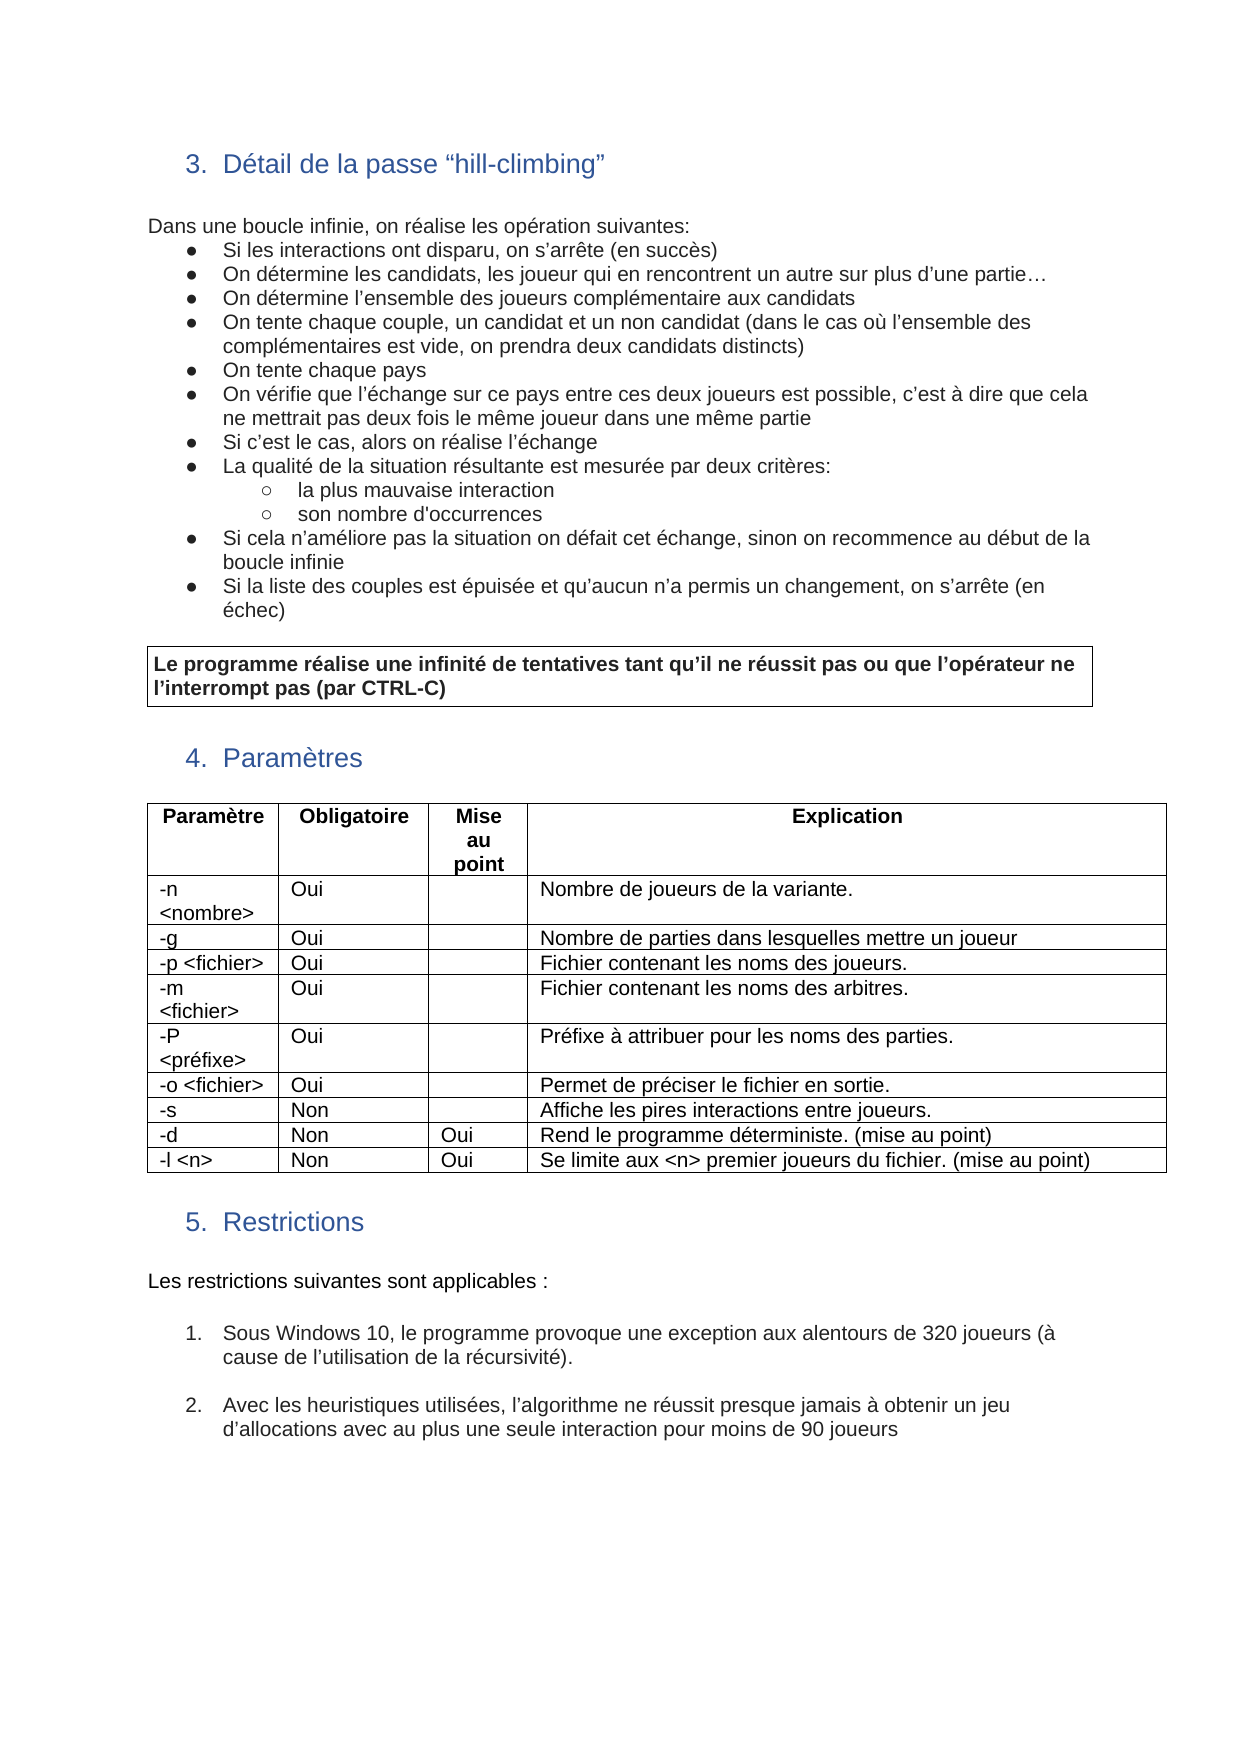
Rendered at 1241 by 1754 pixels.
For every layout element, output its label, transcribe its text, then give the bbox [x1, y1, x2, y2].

list son nombre d'occurrences [260, 502, 1093, 526]
table_cell -m <fichier> [148, 975, 278, 1023]
table_header Paramètre [148, 804, 278, 875]
list On détermine les candidats, les joueur qui en rencontrent un autre sur plus d’une partie… [185, 262, 1093, 286]
list Si les interactions ont disparu, on s’arrête (en succès) [185, 238, 1093, 262]
list Avec les heuristiques utilisées, l’algorithme ne réussit presque jamais à obtenir un jeu d’allocations avec au plus une seule interaction pour moins de 90 joueurs [185, 1393, 1093, 1441]
table_cell Se limite aux <n> premier joueurs du fichier. (mise au point) [528, 1148, 1166, 1172]
table_cell Rend le programme déterministe. (mise au point) [528, 1123, 1166, 1147]
table_cell Oui [279, 1024, 428, 1072]
table_header Explication [528, 804, 1166, 875]
table_header Le programme réalise une infinité de tentatives tant qu’il ne réussit pas ou que l’opérateur ne l’interrompt pas (par CTRL-C) [148, 647, 1092, 706]
table_cell [429, 950, 527, 974]
list la plus mauvaise interaction [260, 478, 1093, 502]
table_cell -p <fichier> [148, 950, 278, 974]
list On détermine l’ensemble des joueurs complémentaire aux candidats [185, 286, 1093, 310]
table_cell -o <fichier> [148, 1073, 278, 1097]
list Sous Windows 10, le programme provoque une exception aux alentours de 320 joueurs (à cause de l’utilisation de la récursivité). [185, 1321, 1093, 1369]
table_cell -s [148, 1098, 278, 1122]
table_cell Oui [429, 1148, 527, 1172]
list Restrictions [185, 1206, 1093, 1237]
list On vérifie que l’échange sur ce pays entre ces deux joueurs est possible, c’est à dire que cela ne mettrait pas deux fois le même joueur dans une même partie [185, 382, 1093, 430]
table_cell Oui [279, 876, 428, 924]
table_cell -P <préfixe> [148, 1024, 278, 1072]
table_cell Oui [279, 925, 428, 949]
table_cell [429, 876, 527, 924]
table_cell Nombre de joueurs de la variante. [528, 876, 1166, 924]
table_cell [429, 925, 527, 949]
table_cell -l <n> [148, 1148, 278, 1172]
list Détail de la passe “hill-climbing” [185, 148, 1093, 179]
list Si la liste des couples est épuisée et qu’aucun n’a permis un changement, on s’arrête (en échec) [185, 574, 1093, 622]
list Si c’est le cas, alors on réalise l’échange [185, 430, 1093, 454]
list La qualité de la situation résultante est mesurée par deux critères: [185, 454, 1093, 478]
table_cell [429, 975, 527, 1023]
table_cell Oui [429, 1123, 527, 1147]
table_cell Oui [279, 1073, 428, 1097]
table_cell Oui [279, 950, 428, 974]
list Paramètres [185, 742, 1093, 774]
table_cell Non [279, 1148, 428, 1172]
list On tente chaque pays [185, 358, 1093, 382]
table_cell Affiche les pires interactions entre joueurs. [528, 1098, 1166, 1122]
table_cell [429, 1098, 527, 1122]
table_header Obligatoire [279, 804, 428, 875]
table_cell [429, 1024, 527, 1072]
table_cell Permet de préciser le fichier en sortie. [528, 1073, 1166, 1097]
table_cell Nombre de parties dans lesquelles mettre un joueur [528, 925, 1166, 949]
table_cell Non [279, 1123, 428, 1147]
table_cell Fichier contenant les noms des joueurs. [528, 950, 1166, 974]
table_cell Préfixe à attribuer pour les noms des parties. [528, 1024, 1166, 1072]
table_cell [429, 1073, 527, 1097]
table_cell -d [148, 1123, 278, 1147]
table_cell -g [148, 925, 278, 949]
list On tente chaque couple, un candidat et un non candidat (dans le cas où l’ensemble des complémentaires est vide, on prendra deux candidats distincts) [185, 310, 1093, 358]
text Dans une boucle infinie, on réalise les opération suivantes: [148, 214, 1093, 238]
table_cell -n <nombre> [148, 876, 278, 924]
table_header Mise au point [429, 804, 527, 875]
text Les restrictions suivantes sont applicables : [148, 1269, 1093, 1293]
table_cell Fichier contenant les noms des arbitres. [528, 975, 1166, 1023]
list Si cela n’améliore pas la situation on défait cet échange, sinon on recommence au début de la boucle infinie [185, 526, 1093, 574]
table_cell Oui [279, 975, 428, 1023]
table_cell Non [279, 1098, 428, 1122]
